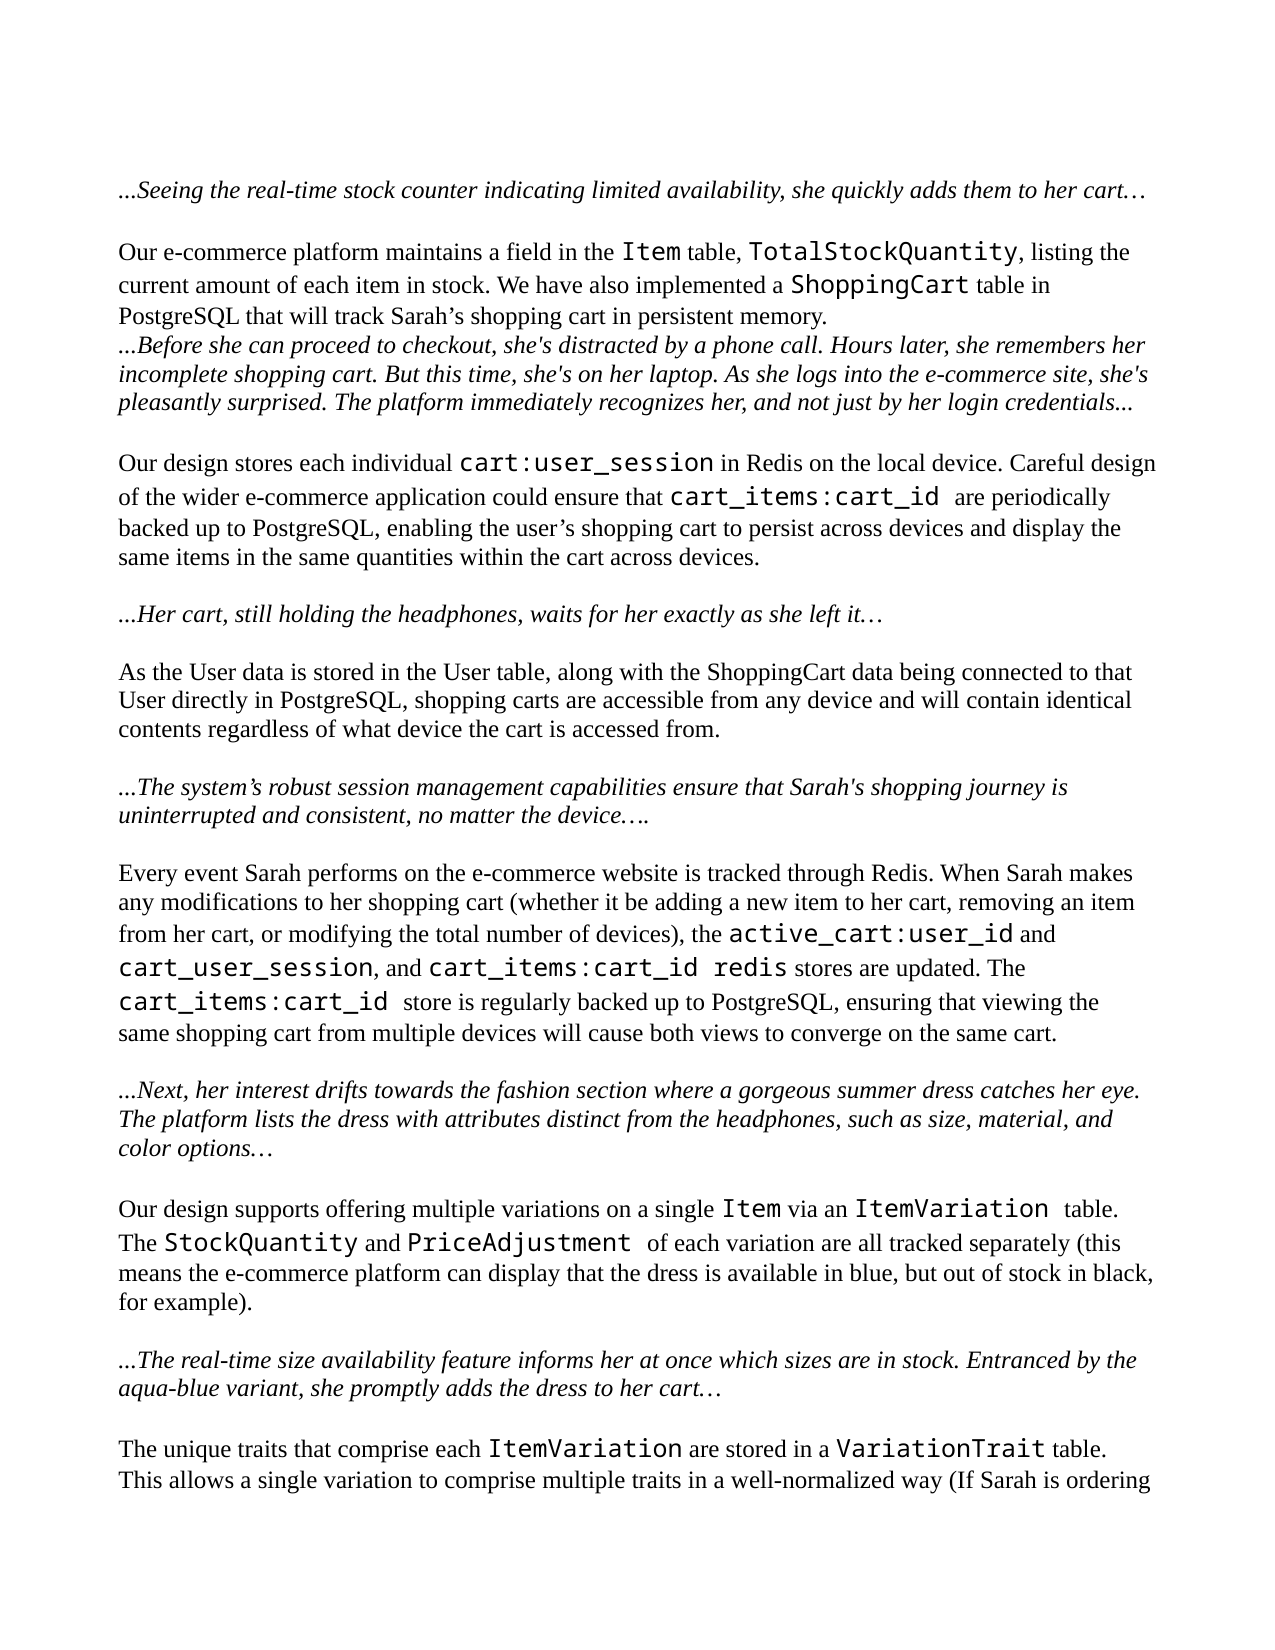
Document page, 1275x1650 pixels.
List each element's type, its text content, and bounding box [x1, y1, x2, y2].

text Our design stores each individual cart:user_session in Redis on the local device. Careful design of the wider e-commerce application could ensure that cart_items:cart_id are periodically backed up to PostgreSQL, enabling the user’s shopping cart to persist across devices and display the same items in the same quantities within the cart across devices. [118, 445, 1157, 571]
text ...Before she can proceed to checkout, she's distracted by a phone call. Hours later, she remembers her incomplete shopping cart. But this time, she's on her laptop. As she logs into the e-commerce site, she's pleasantly surprised. The platform immediately recognizes her, and not just by her login credentials... [118, 330, 1157, 416]
text Every event Sarah performs on the e-commerce website is tracked through Redis. When Sarah makes any modifications to her shopping cart (whether it be adding a new item to her cart, removing an item from her cart, or modifying the total number of devices), the active_cart:user_id and cart_user_session, and cart_items:cart_id redis stores are updated. The cart_items:cart_id store is regularly backed up to PostgreSQL, ensuring that viewing the same shopping cart from multiple devices will cause both views to converge on the same cart. [118, 858, 1157, 1047]
text ...The real-time size availability feature informs her at once which sizes are in stock. Entranced by the aqua-blue variant, she promptly adds the dress to her cart… [118, 1345, 1157, 1402]
text Our design supports offering multiple variations on a single Item via an ItemVariation table. The StockQuantity and PriceAdjustment of each variation are all tracked separately (this means the e-commerce platform can display that the dress is available in blue, but out of stock in black, for example). [118, 1190, 1157, 1316]
text Our e-commerce platform maintains a field in the Item table, TotalStockQuantity, listing the current amount of each item in stock. We have also implemented a ShoppingCart table in PostgreSQL that will track Sarah’s shopping cart in persistent memory. [118, 233, 1157, 330]
text ...Seeing the real-time stock counter indicating limited availability, she quickly adds them to her cart… [118, 176, 1157, 204]
text As the User data is stored in the User table, along with the ShoppingCart data being connected to that User directly in PostgreSQL, shopping carts are accessible from any device and will contain identical contents regardless of what device the cart is accessed from. [118, 657, 1157, 743]
text ...The system’s robust session management capabilities ensure that Sarah's shopping journey is uninterrupted and consistent, no matter the device…. [118, 772, 1157, 829]
text The unique traits that comprise each ItemVariation are stored in a VariationTrait table. This allows a single variation to comprise multiple traits in a well-normalized way (If Sarah is ordering [118, 1431, 1157, 1494]
text ...Her cart, still holding the headphones, waits for her exactly as she left it… [118, 599, 1157, 628]
text ...Next, her interest drifts towards the fashion section where a gorgeous summer dress catches her eye. The platform lists the dress with attributes distinct from the headphones, such as size, material, and color options… [118, 1075, 1157, 1162]
